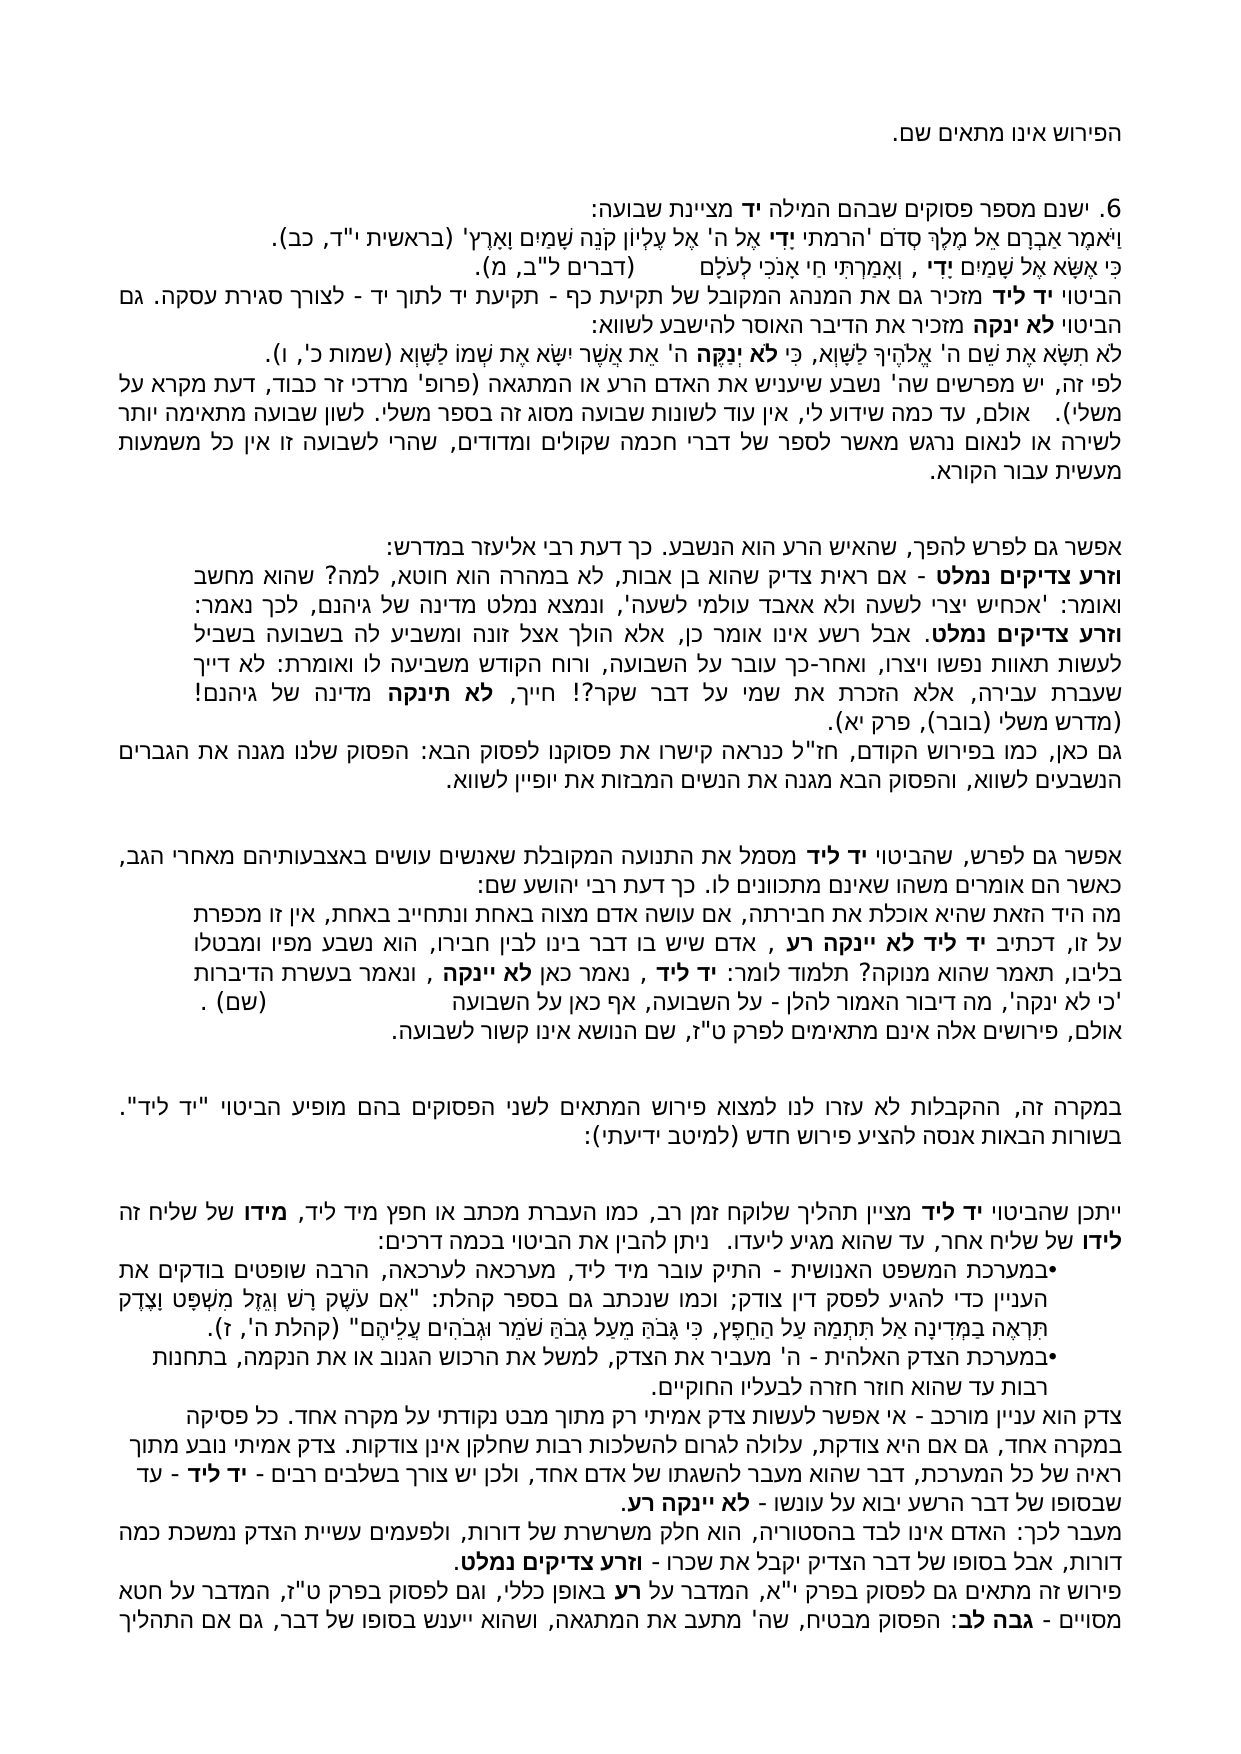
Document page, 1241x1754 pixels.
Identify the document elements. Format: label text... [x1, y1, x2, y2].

text וַיֹּאמֶר אַבְרָם אֵל מֶלֶךְ סְדֹם 'הרמתי יָדִי אֶל ה' אֶל עֶלְיוֹן קֹנֵה שָׁמַיִם וָאָרֶץ' (בראשית י"ד, כב). [193, 223, 1122, 252]
text פירוש זה מתאים גם לפסוק בפרק י"א, המדבר על רע באופן כללי, וגם לפסוק בפרק ט"ז, המדבר על חטא מסויים - גבה לב: הפסוק מבטיח, שה' מתעב את המתגאה, ושהוא ייענש בסופו של דבר, גם אם התהליך [118, 1576, 1122, 1634]
text לפי זה, יש מפרשים שה' נשבע שיעניש את האדם הרע או המתגאה (פרופ' מרדכי זר כבוד, דעת מקרא על משלי). אולם, עד כמה שידוע לי, אין עוד לשונות שבועה מסוג זה בספר משלי. לשון שבועה מתאימה יותר לשירה או לנאום נרגש מאשר לספר של דברי חכמה שקולים ומדודים, שהרי לשבועה זו אין כל משמעות מעשית עבור הקורא. [118, 369, 1122, 486]
list במערכת המשפט האנושית - התיק עובר מיד ליד, מערכאה לערכאה, הרבה שופטים בודקים את העניין כדי להגיע לפסק דין צודק; וכמו שנכתב גם בספר קהלת: "אִם עֹשֶׁק רָשׁ וְגֵזֶל מִשְׁפָּט וָצֶדֶק תִּרְאֶה בַמְּדִינָה אַל תִּתְמַהּ עַל הַחֵפֶץ, כִּי גָּבֹהַּ מֵעַל גָבֹהַּ שֹׁמֵר וּגְבֹהִים עֲלֵיהֶם" (קהלת ה', ז). [118, 1255, 1078, 1343]
text מה היד הזאת שהיא אוכלת את חבירתה, אם עושה אדם מצוה באחת ונתחייב באחת, אין זו מכפרת על זו, דכתיב יד ליד לא יינקה רע , אדם שיש בו דבר בינו לבין חבירו, הוא נשבע מפיו ומבטלו בליבו, תאמר שהוא מנוקה? תלמוד לומר: יד ליד , נאמר כאן לא יינקה , ונאמר בעשרת הדיברות 'כי לא ינקה', מה דיבור האמור להלן - על השבועה, אף כאן על השבועה (שם) . [193, 899, 1122, 1016]
text ייתכן שהביטוי יד ליד מציין תהליך שלוקח זמן רב, כמו העברת מכתב או חפץ מיד ליד, מידו של שליח זה לידו של שליח אחר, עד שהוא מגיע ליעדו. ניתן להבין את הביטוי בכמה דרכים: [118, 1197, 1122, 1255]
list במערכת הצדק האלהית - ה' מעביר את הצדק, למשל את הרכוש הגנוב או את הנקמה, בתחנות רבות עד שהוא חוזר חזרה לבעליו החוקיים. [118, 1343, 1078, 1401]
text 6. ישנם מספר פסוקים שבהם המילה יד מציינת שבועה: [118, 194, 1122, 223]
text לֹא תִשָּׂא אֶת שֵׁם ה' אֱלֹהֶיךָ לַשָּׁוְא, כִּי לֹא יְנַקֶּה ה' אֵת אֲשֶׁר יִשָּׂא אֶת שְׁמוֹ לַשָּׁוְא (שמות כ', ו). [193, 340, 1122, 369]
text צדק הוא עניין מורכב - אי אפשר לעשות צדק אמיתי רק מתוך מבט נקודתי על מקרה אחד. כל פסיקה במקרה אחד, גם אם היא צודקת, עלולה לגרום להשלכות רבות שחלקן אינן צודקות. צדק אמיתי נובע מתוך ראיה של כל המערכת, דבר שהוא מעבר להשגתו של אדם אחד, ולכן יש צורך בשלבים רבים - יד ליד - עד שבסופו של דבר הרשע יבוא על עונשו - לא יינקה רע. [118, 1401, 1122, 1518]
text מעבר לכך: האדם אינו לבד בהסטוריה, הוא חלק משרשרת של דורות, ולפעמים עשיית הצדק נמשכת כמה דורות, אבל בסופו של דבר הצדיק יקבל את שכרו - וזרע צדיקים נמלט. [118, 1518, 1122, 1576]
text הפירוש אינו מתאים שם. [118, 118, 1122, 147]
text במקרה זה, ההקבלות לא עזרו לנו למצוא פירוש המתאים לשני הפסוקים בהם מופיע הביטוי "יד ליד". בשורות הבאות אנסה להציע פירוש חדש (למיטב ידיעתי): [118, 1092, 1122, 1150]
text וזרע צדיקים נמלט - אם ראית צדיק שהוא בן אבות, לא במהרה הוא חוטא, למה? שהוא מחשב ואומר: 'אכחיש יצרי לשעה ולא אאבד עולמי לשעה', ונמצא נמלט מדינה של גיהנם, לכך נאמר: וזרע צדיקים נמלט. אבל רשע אינו אומר כן, אלא הולך אצל זונה ומשביע לה בשבועה בשביל לעשות תאוות נפשו ויצרו, ואחר-כך עובר על השבועה, ורוח הקודש משביעה לו ואומרת: לא דייך שעברת עבירה, אלא הזכרת את שמי על דבר שקר?! חייך, לא תינקה מדינה של גיהנם! (מדרש משלי (בובר), פרק יא). [193, 561, 1122, 736]
text גם כאן, כמו בפירוש הקודם, חז"ל כנראה קישרו את פסוקנו לפסוק הבא: הפסוק שלנו מגנה את הגברים הנשבעים לשווא, והפסוק הבא מגנה את הנשים המבזות את יופיין לשווא. [118, 736, 1122, 794]
text כִּי אֶשָּׂא אֶל שָׁמַיִם יָדִי , וְאָמַרְתִּי חַי אָנֹכִי לְעֹלָם (דברים ל"ב, מ). [193, 252, 1122, 281]
text אפשר גם לפרש להפך, שהאיש הרע הוא הנשבע. כך דעת רבי אליעזר במדרש: [118, 532, 1122, 561]
text אפשר גם לפרש, שהביטוי יד ליד מסמל את התנועה המקובלת שאנשים עושים באצבעותיהם מאחרי הגב, כאשר הם אומרים משהו שאינם מתכוונים לו. כך דעת רבי יהושע שם: [118, 841, 1122, 899]
text הביטוי יד ליד מזכיר גם את המנהג המקובל של תקיעת כף - תקיעת יד לתוך יד - לצורך סגירת עסקה. גם הביטוי לא ינקה מזכיר את הדיבר האוסר להישבע לשווא: [118, 281, 1122, 340]
text אולם, פירושים אלה אינם מתאימים לפרק ט"ז, שם הנושא אינו קשור לשבועה. [118, 1016, 1122, 1045]
